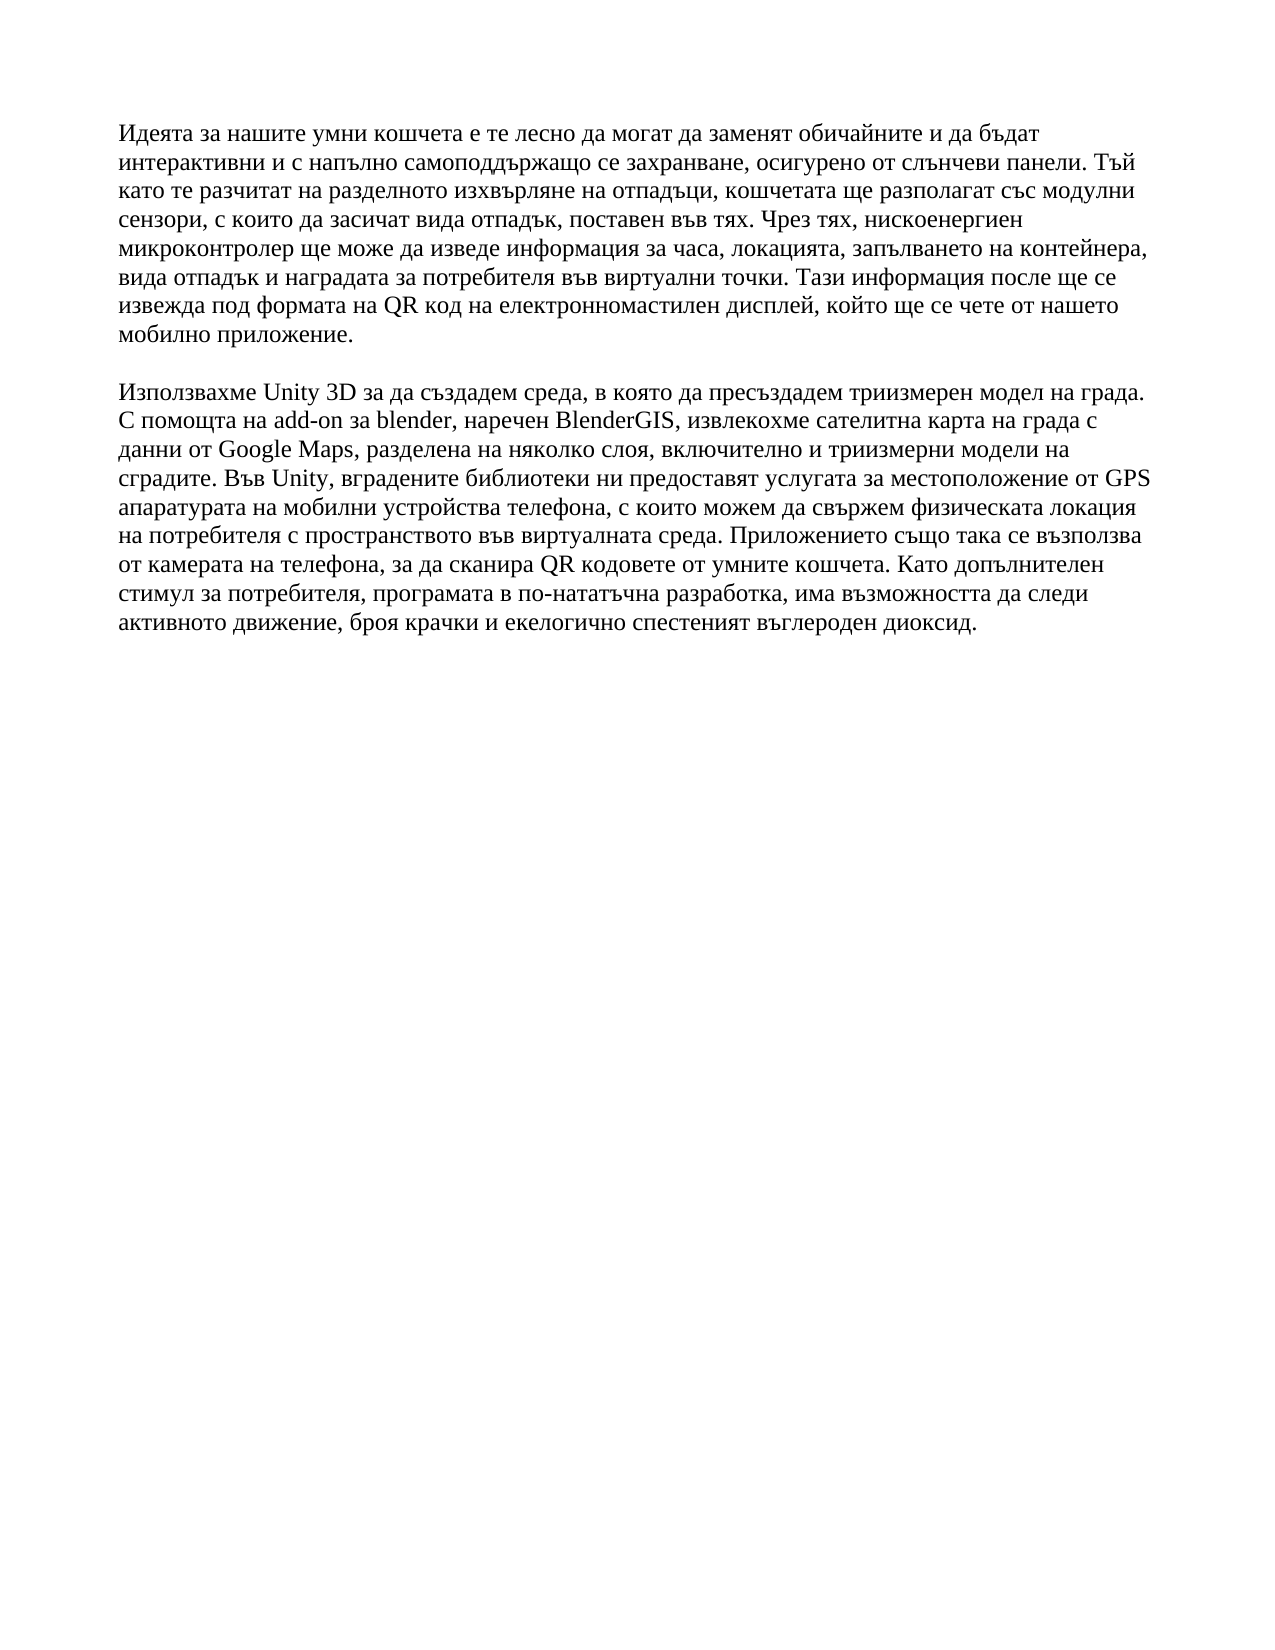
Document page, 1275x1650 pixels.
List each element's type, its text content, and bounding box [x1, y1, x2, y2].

text Идеята за нашите умни кошчета е те лесно да могат да заменят обичайните и да бъдат интерактивни и с напълно самоподдържащо се захранване, осигурено от слънчеви панели. Тъй като те разчитат на разделното изхвърляне на отпадъци, кошчетата ще разполагат със модулни сензори, с които да засичат вида отпадък, поставен във тях. Чрез тях, нискоенергиен микроконтролер ще може да изведе информация за часа, локацията, запълването на контейнера, вида отпадък и наградата за потребителя във виртуални точки. Тази информация после ще се извежда под формата на QR код на електронномастилен дисплей, който ще се чете от нашето мобилно приложение. Използвахме Unity 3D за да създадем среда, в която да пресъздадем триизмерен модел на града. С помощта на add-on за blender, наречен BlenderGIS, извлекохме сателитна карта на града с данни от Google Maps, разделена на няколко слоя, включително и триизмерни модели на сградите. Във Unity, вградените библиотеки ни предоставят услугата за местоположение от GPS апаратурата на мобилни устройства телефона, с които можем да свържем физическата локация на потребителя с пространството във виртуалната среда. Приложението също така се възползва от камерата на телефона, за да сканира QR кодовете от умните кошчета. Като допълнителен стимул за потребителя, програмата в по-нататъчна разработка, има възможността да следи активното движение, броя крачки и екелогично спестеният въглероден диоксид. [118, 118, 1157, 636]
